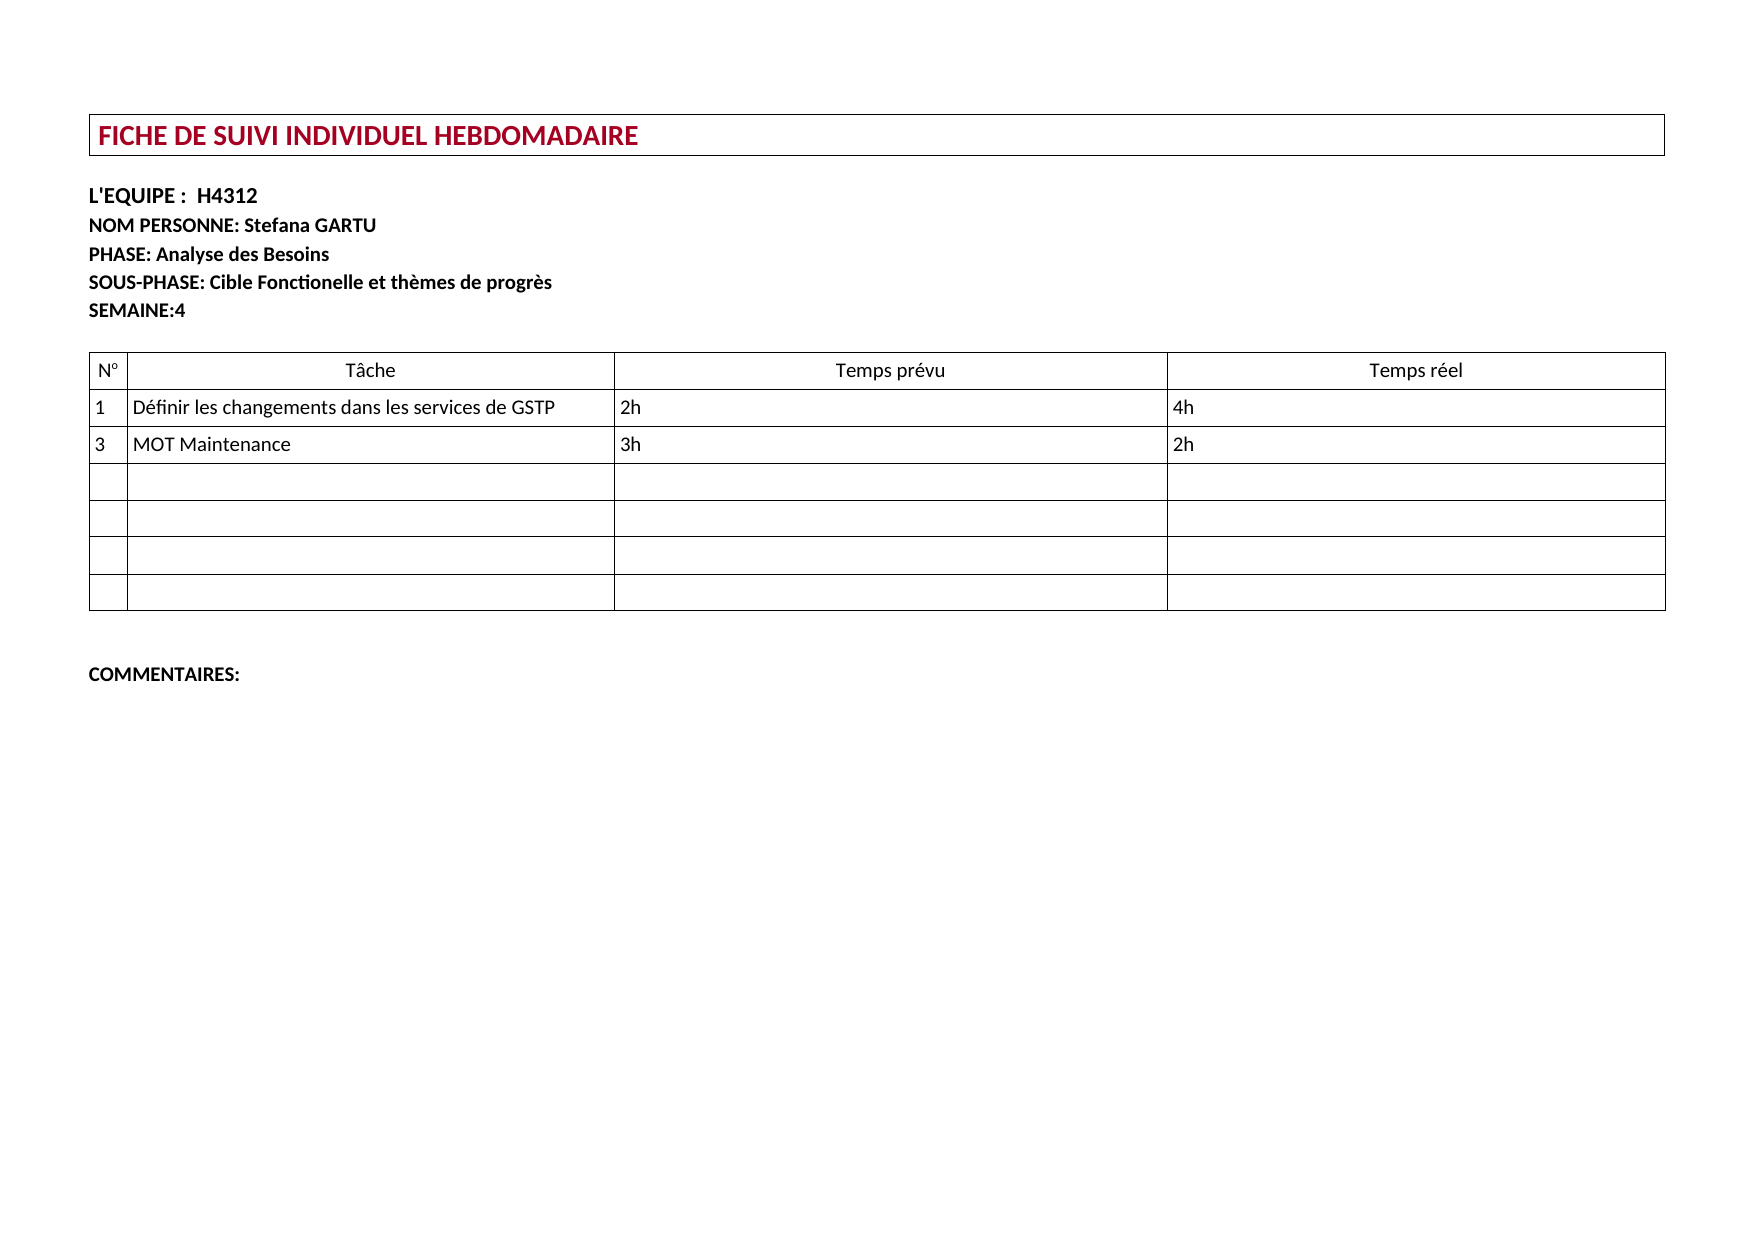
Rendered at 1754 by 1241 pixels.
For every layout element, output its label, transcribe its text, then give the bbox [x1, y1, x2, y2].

table_cell [128, 575, 614, 610]
table_cell 2h [1168, 427, 1665, 462]
table_cell [615, 501, 1167, 536]
table_cell Définir les changements dans les services de GSTP [128, 390, 614, 426]
table_cell 1 [90, 390, 127, 426]
text PHASE: Analyse des Besoins [89, 241, 1665, 266]
table_cell 2h [615, 390, 1167, 426]
table_cell [1168, 501, 1665, 536]
text SEMAINE:4 [89, 298, 1665, 323]
table_cell 3 [90, 427, 127, 462]
table_cell [128, 501, 614, 536]
text L'EQUIPE : H4312 [89, 181, 1665, 209]
table_cell [1168, 575, 1665, 610]
table_cell 3h [615, 427, 1167, 462]
table_cell MOT Maintenance [128, 427, 614, 462]
table_cell [615, 537, 1167, 573]
table_cell [90, 537, 127, 573]
table_cell [615, 464, 1167, 499]
text COMMENTAIRES: [89, 661, 1665, 687]
table_cell [90, 575, 127, 610]
table_cell [615, 575, 1167, 610]
table_cell [128, 537, 614, 573]
table_header Temps réel [1168, 353, 1665, 388]
table_cell [90, 464, 127, 499]
text FICHE DE SUIVI INDIVIDUEL HEBDOMADAIRE [90, 115, 1664, 155]
text NOM PERSONNE: Stefana GARTU [89, 212, 1665, 238]
table_cell [128, 464, 614, 499]
table_cell [1168, 537, 1665, 573]
table_cell [1168, 464, 1665, 499]
text SOUS-PHASE: Cible Fonctionelle et thèmes de progrès [89, 269, 1665, 295]
table_cell [90, 501, 127, 536]
table_header Tâche [128, 353, 614, 388]
table_header Temps prévu [615, 353, 1167, 388]
table_cell 4h [1168, 390, 1665, 426]
table_header No [90, 353, 127, 388]
